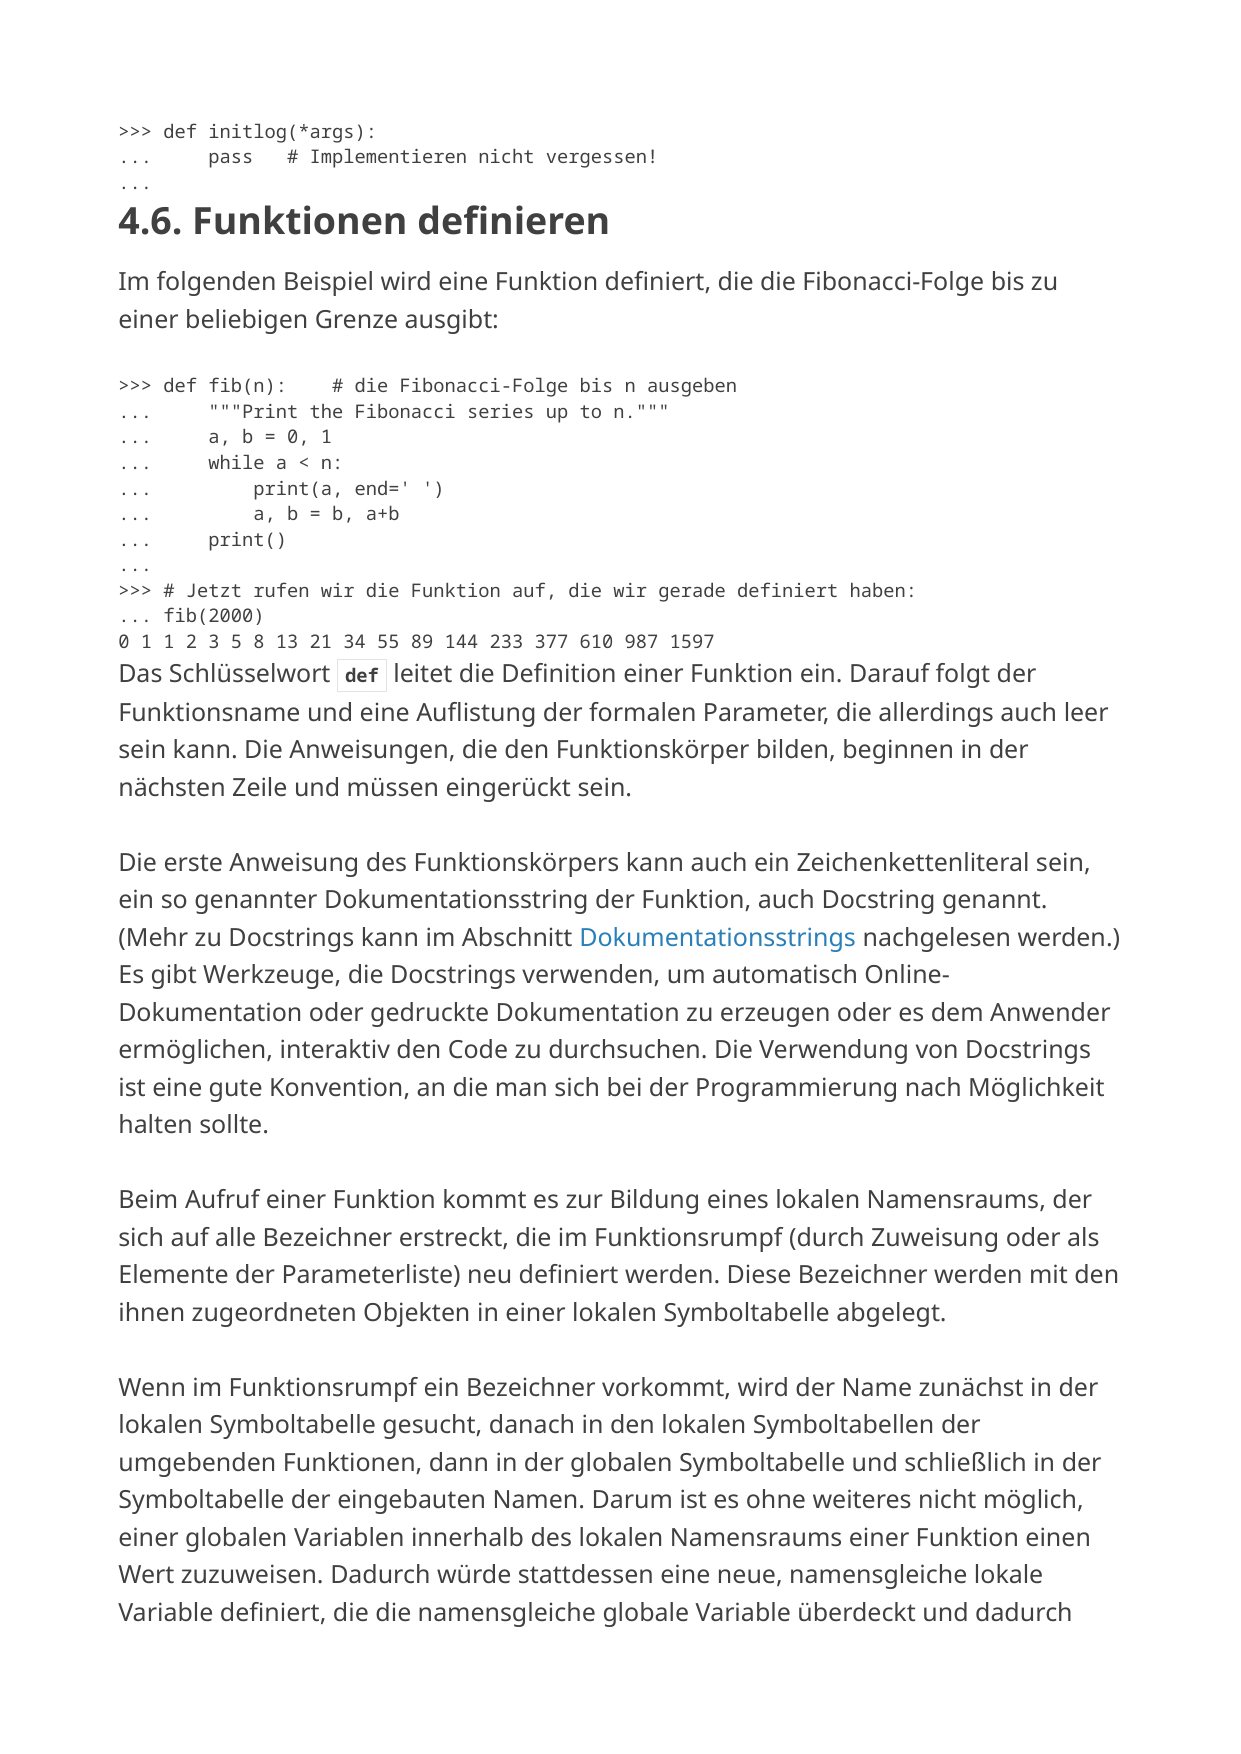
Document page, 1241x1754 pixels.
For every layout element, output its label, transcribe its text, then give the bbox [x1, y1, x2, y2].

text ... pass # Implementieren nicht vergessen! [118, 144, 1122, 169]
text Das Schlüsselwort def leitet die Definition einer Funktion ein. Darauf folgt der Funktionsname und eine Auflistung der formalen Parameter, die allerdings auch leer sein kann. Die Anweisungen, die den Funktionskörper bilden, beginnen in der nächsten Zeile und müssen eingerückt sein. [118, 653, 1122, 803]
text ... a, b = b, a+b [118, 500, 1122, 526]
text ... """Print the Fibonacci series up to n.""" [118, 398, 1122, 424]
text >>> def initlog(*args): [118, 118, 1122, 144]
text >>> # Jetzt rufen wir die Funktion auf, die wir gerade definiert haben: [118, 577, 1122, 602]
text Beim Aufruf einer Funktion kommt es zur Bildung eines lokalen Namensraums, der sich auf alle Bezeichner erstreckt, die im Funktionsrumpf (durch Zuweisung oder als Elemente der Parameterliste) neu definiert werden. Diese Bezeichner werden mit den ihnen zugeordneten Objekten in einer lokalen Symboltabelle abgelegt. [118, 1178, 1122, 1328]
text Wenn im Funktionsrumpf ein Bezeichner vorkommt, wird der Name zunächst in der lokalen Symboltabelle gesucht, danach in den lokalen Symboltabellen der umgebenden Funktionen, dann in der globalen Symboltabelle und schließlich in der Symboltabelle der eingebauten Namen. Darum ist es ohne weiteres nicht möglich, einer globalen Variablen innerhalb des lokalen Namensraums einer Funktion einen Wert zuzuweisen. Dadurch würde stattdessen eine neue, namensgleiche lokale Variable definiert, die die namensgleiche globale Variable überdeckt und dadurch [118, 1366, 1122, 1628]
text >>> def fib(n): # die Fibonacci-Folge bis n ausgeben [118, 373, 1122, 398]
text ... [118, 169, 1122, 195]
text ... [118, 551, 1122, 577]
text Die erste Anweisung des Funktionskörpers kann auch ein Zeichenkettenliteral sein, ein so genannter Dokumentationsstring der Funktion, auch Docstring genannt. (Mehr zu Docstrings kann im Abschnitt Dokumentationsstrings nachgelesen werden.) Es gibt Werkzeuge, die Docstrings verwenden, um automatisch Online-Dokumentation oder gedruckte Dokumentation zu erzeugen oder es dem Anwender ermöglichen, interaktiv den Code zu durchsuchen. Die Verwendung von Docstrings ist eine gute Konvention, an die man sich bei der Programmierung nach Möglichkeit halten sollte. [118, 841, 1122, 1141]
text ... print(a, end=' ') [118, 475, 1122, 500]
subtitle 4.6. Funktionen definieren [118, 195, 1122, 246]
text ... print() [118, 526, 1122, 551]
text ... while a < n: [118, 449, 1122, 475]
text 0 1 1 2 3 5 8 13 21 34 55 89 144 233 377 610 987 1597 [118, 628, 1122, 653]
text ... a, b = 0, 1 [118, 424, 1122, 449]
text Im folgenden Beispiel wird eine Funktion definiert, die die Fibonacci-Folge bis zu einer beliebigen Grenze ausgibt: [118, 260, 1122, 335]
text ... fib(2000) [118, 602, 1122, 628]
